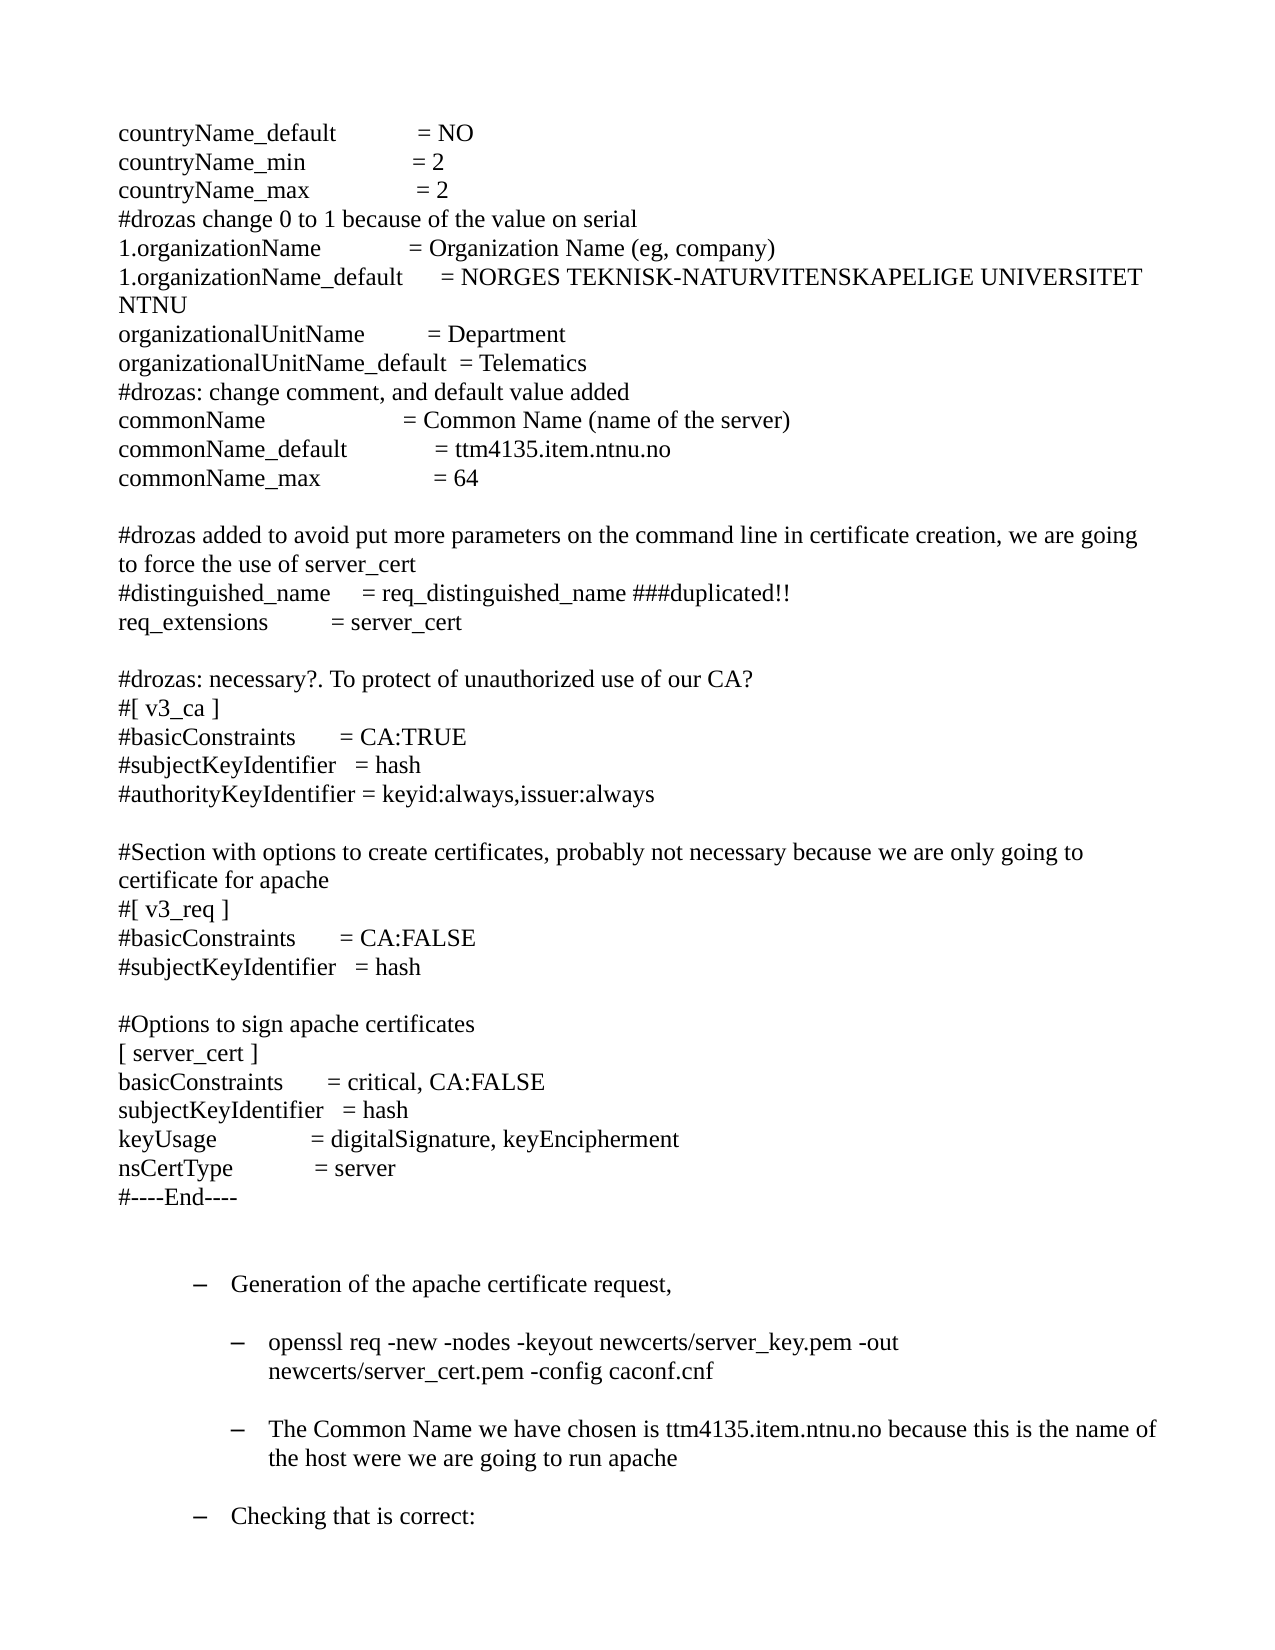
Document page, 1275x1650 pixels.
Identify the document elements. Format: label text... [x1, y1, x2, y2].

text 1.organizationName = Organization Name (eg, company) [118, 233, 1157, 262]
list Generation of the apache certificate request, [193, 1269, 1157, 1298]
text #Options to sign apache certificates [118, 1009, 1157, 1038]
text nsCertType = server [118, 1153, 1157, 1182]
text #drozas added to avoid put more parameters on the command line in certificate creation, we are going to force the use of server_cert [118, 521, 1157, 578]
text #subjectKeyIdentifier = hash [118, 952, 1157, 981]
text organizationalUnitName_default = Telematics [118, 348, 1157, 377]
text commonName = Common Name (name of the server) [118, 406, 1157, 434]
text commonName_max = 64 [118, 463, 1157, 492]
text #drozas: necessary?. To protect of unauthorized use of our CA? [118, 664, 1157, 693]
text 1.organizationName_default = NORGES TEKNISK-NATURVITENSKAPELIGE UNIVERSITET NTNU [118, 262, 1157, 319]
text countryName_min = 2 [118, 147, 1157, 176]
text req_extensions = server_cert [118, 607, 1157, 636]
text countryName_default = NO [118, 118, 1157, 147]
text #distinguished_name = req_distinguished_name ###duplicated!! [118, 578, 1157, 607]
text #----End---- [118, 1182, 1157, 1211]
text countryName_max = 2 [118, 176, 1157, 204]
text subjectKeyIdentifier = hash [118, 1096, 1157, 1124]
text #Section with options to create certificates, probably not necessary because we are only going to certificate for apache [118, 837, 1157, 894]
list Checking that is correct: [193, 1501, 1157, 1530]
text commonName_default = ttm4135.item.ntnu.no [118, 434, 1157, 463]
text keyUsage = digitalSignature, keyEncipherment [118, 1124, 1157, 1153]
text #subjectKeyIdentifier = hash [118, 751, 1157, 779]
text #authorityKeyIdentifier = keyid:always,issuer:always [118, 779, 1157, 808]
text #drozas change 0 to 1 because of the value on serial [118, 204, 1157, 233]
text basicConstraints = critical, CA:FALSE [118, 1067, 1157, 1096]
text #[ v3_req ] [118, 894, 1157, 923]
text [ server_cert ] [118, 1038, 1157, 1067]
text #[ v3_ca ] [118, 693, 1157, 722]
text #drozas: change comment, and default value added [118, 377, 1157, 406]
list openssl req -new -nodes -keyout newcerts/server_key.pem -out newcerts/server_cert.pem -config caconf.cnf [231, 1327, 1157, 1384]
text organizationalUnitName = Department [118, 319, 1157, 348]
text #basicConstraints = CA:FALSE [118, 923, 1157, 952]
list The Common Name we have chosen is ttm4135.item.ntnu.no because this is the name of the host were we are going to run apache [231, 1414, 1157, 1472]
text #basicConstraints = CA:TRUE [118, 722, 1157, 751]
